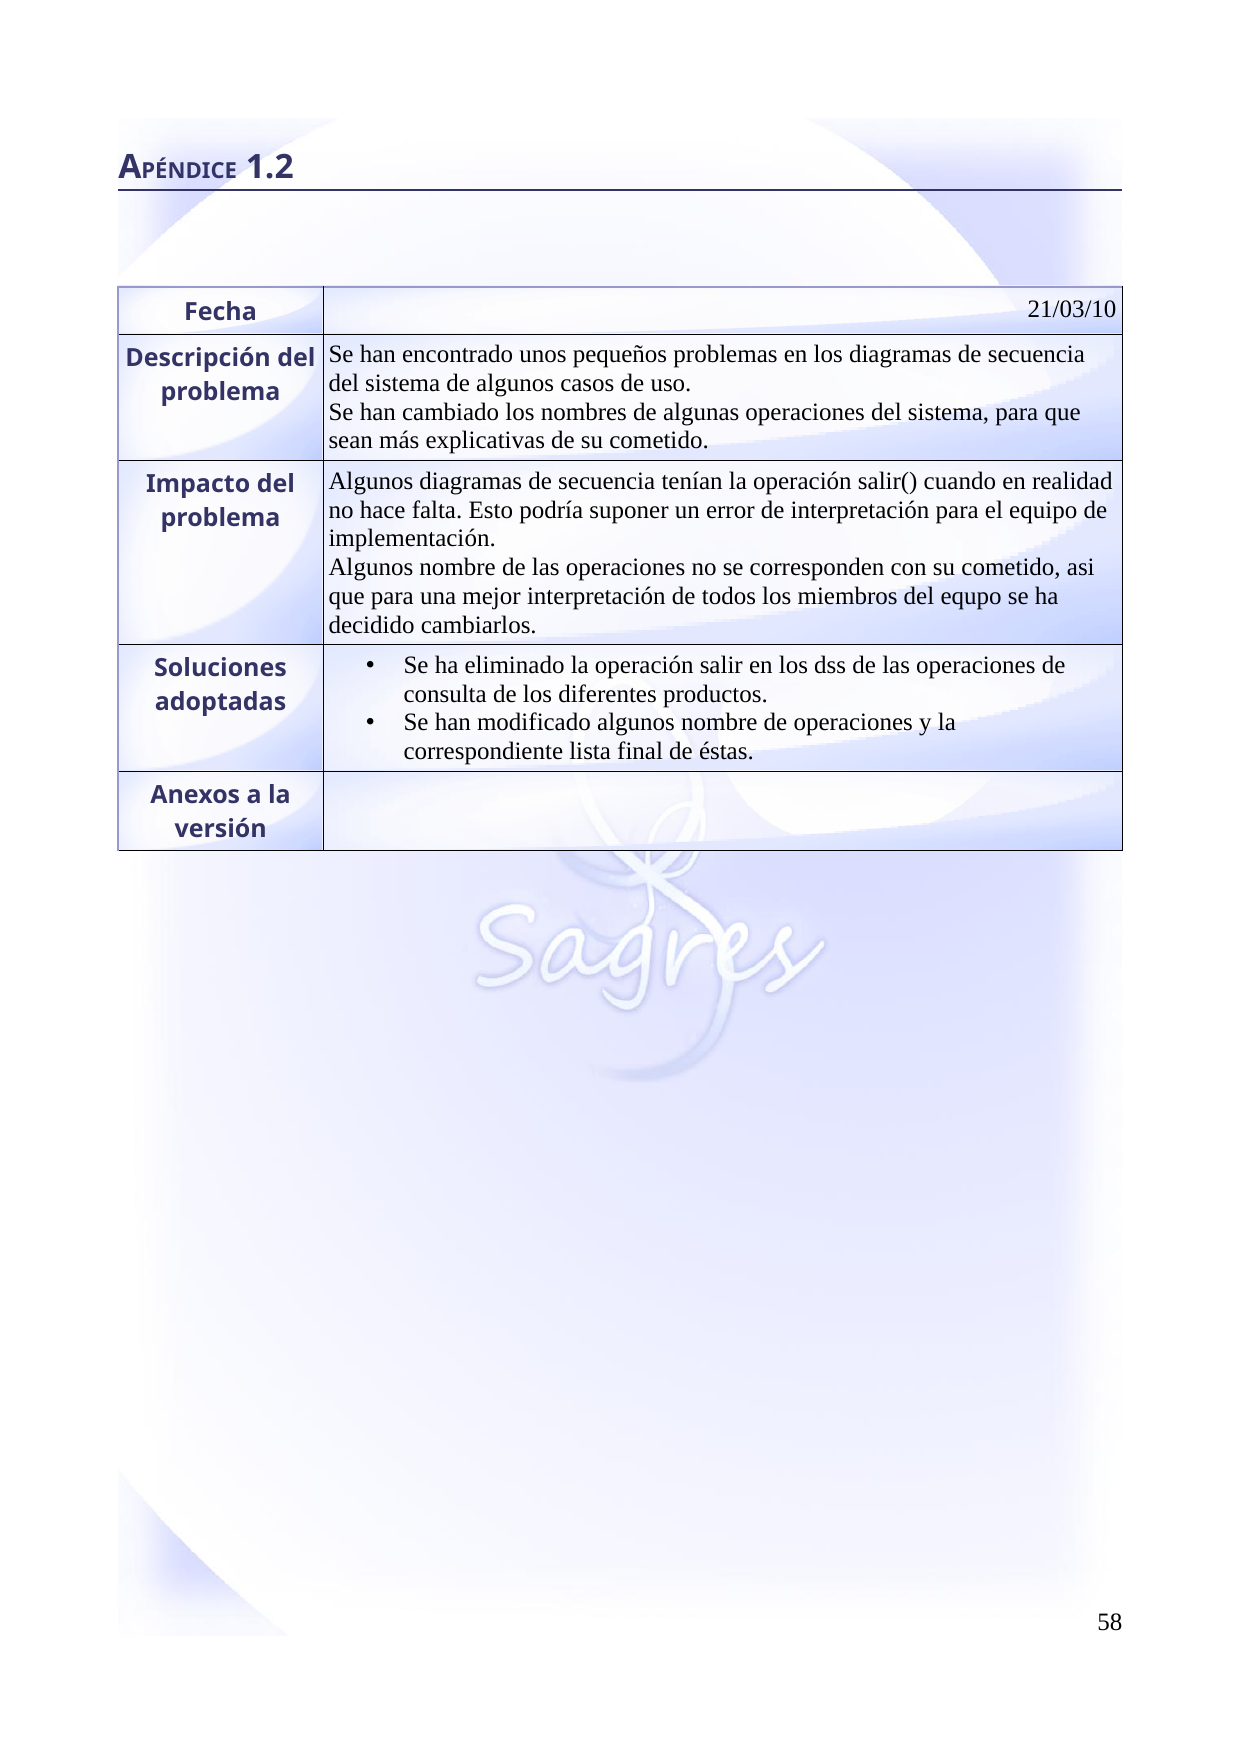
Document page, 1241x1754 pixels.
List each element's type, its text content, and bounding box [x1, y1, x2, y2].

table_header Fecha [119, 288, 323, 333]
picture [118, 851, 1122, 1636]
table_cell [324, 772, 1122, 850]
table_cell Anexos a la versión [119, 772, 323, 850]
table_cell Impacto del problema [119, 461, 323, 644]
table_cell Soluciones adoptadas [119, 645, 323, 771]
table_cell Se han encontrado unos pequeños problemas en los diagramas de secuencia del sistema de algunos casos de uso. Se han cambiado los nombres de algunas operaciones del sistema, para que sean más explicativas de su cometido. [324, 335, 1122, 460]
picture [118, 118, 1122, 143]
table_header 21/03/10 [324, 288, 1122, 333]
table_cell Se ha eliminado la operación salir en los dss de las operaciones de consulta de los diferentes productos. Se han modificado algunos nombre de operaciones y la correspondiente lista final de éstas. [324, 645, 1122, 771]
table_cell Descripción del problema [119, 335, 323, 460]
picture [118, 191, 1122, 286]
table_cell Algunos diagramas de secuencia tenían la operación salir() cuando en realidad no hace falta. Esto podría suponer un error de interpretación para el equipo de implementación. Algunos nombre de las operaciones no se corresponden con su cometido, asi que para una mejor interpretación de todos los miembros del equpo se ha decidido cambiarlos. [324, 461, 1122, 644]
subtitle Apéndice 1.2 [118, 143, 1122, 189]
